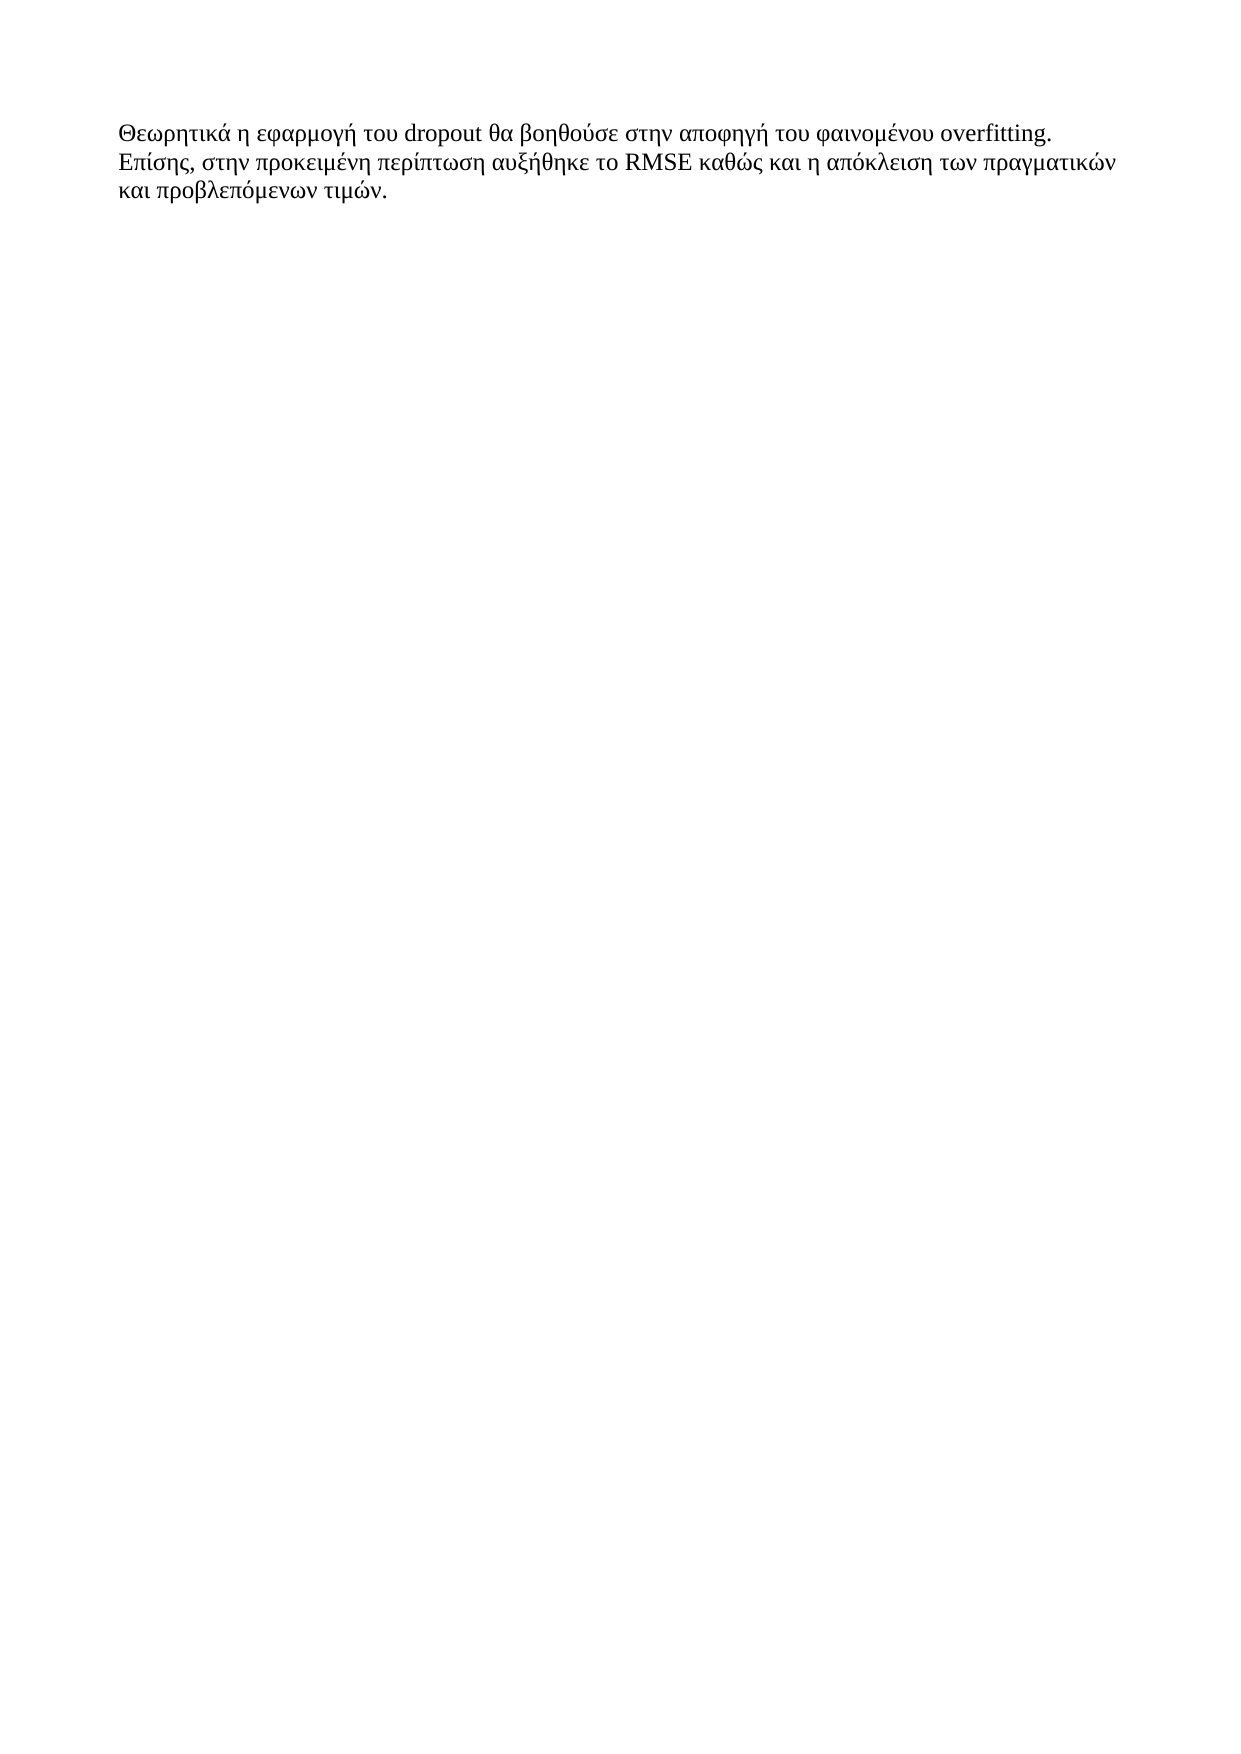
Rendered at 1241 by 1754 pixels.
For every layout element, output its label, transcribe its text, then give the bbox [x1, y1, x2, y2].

text Θεωρητικά η εφαρμογή του dropout θα βοηθούσε στην αποφηγή του φαινομένου overfitting. Επίσης, στην προκειμένη περίπτωση αυξήθηκε το RMSE καθώς και η απόκλειση των πραγματικών και προβλεπόμενων τιμών. [118, 118, 1122, 204]
